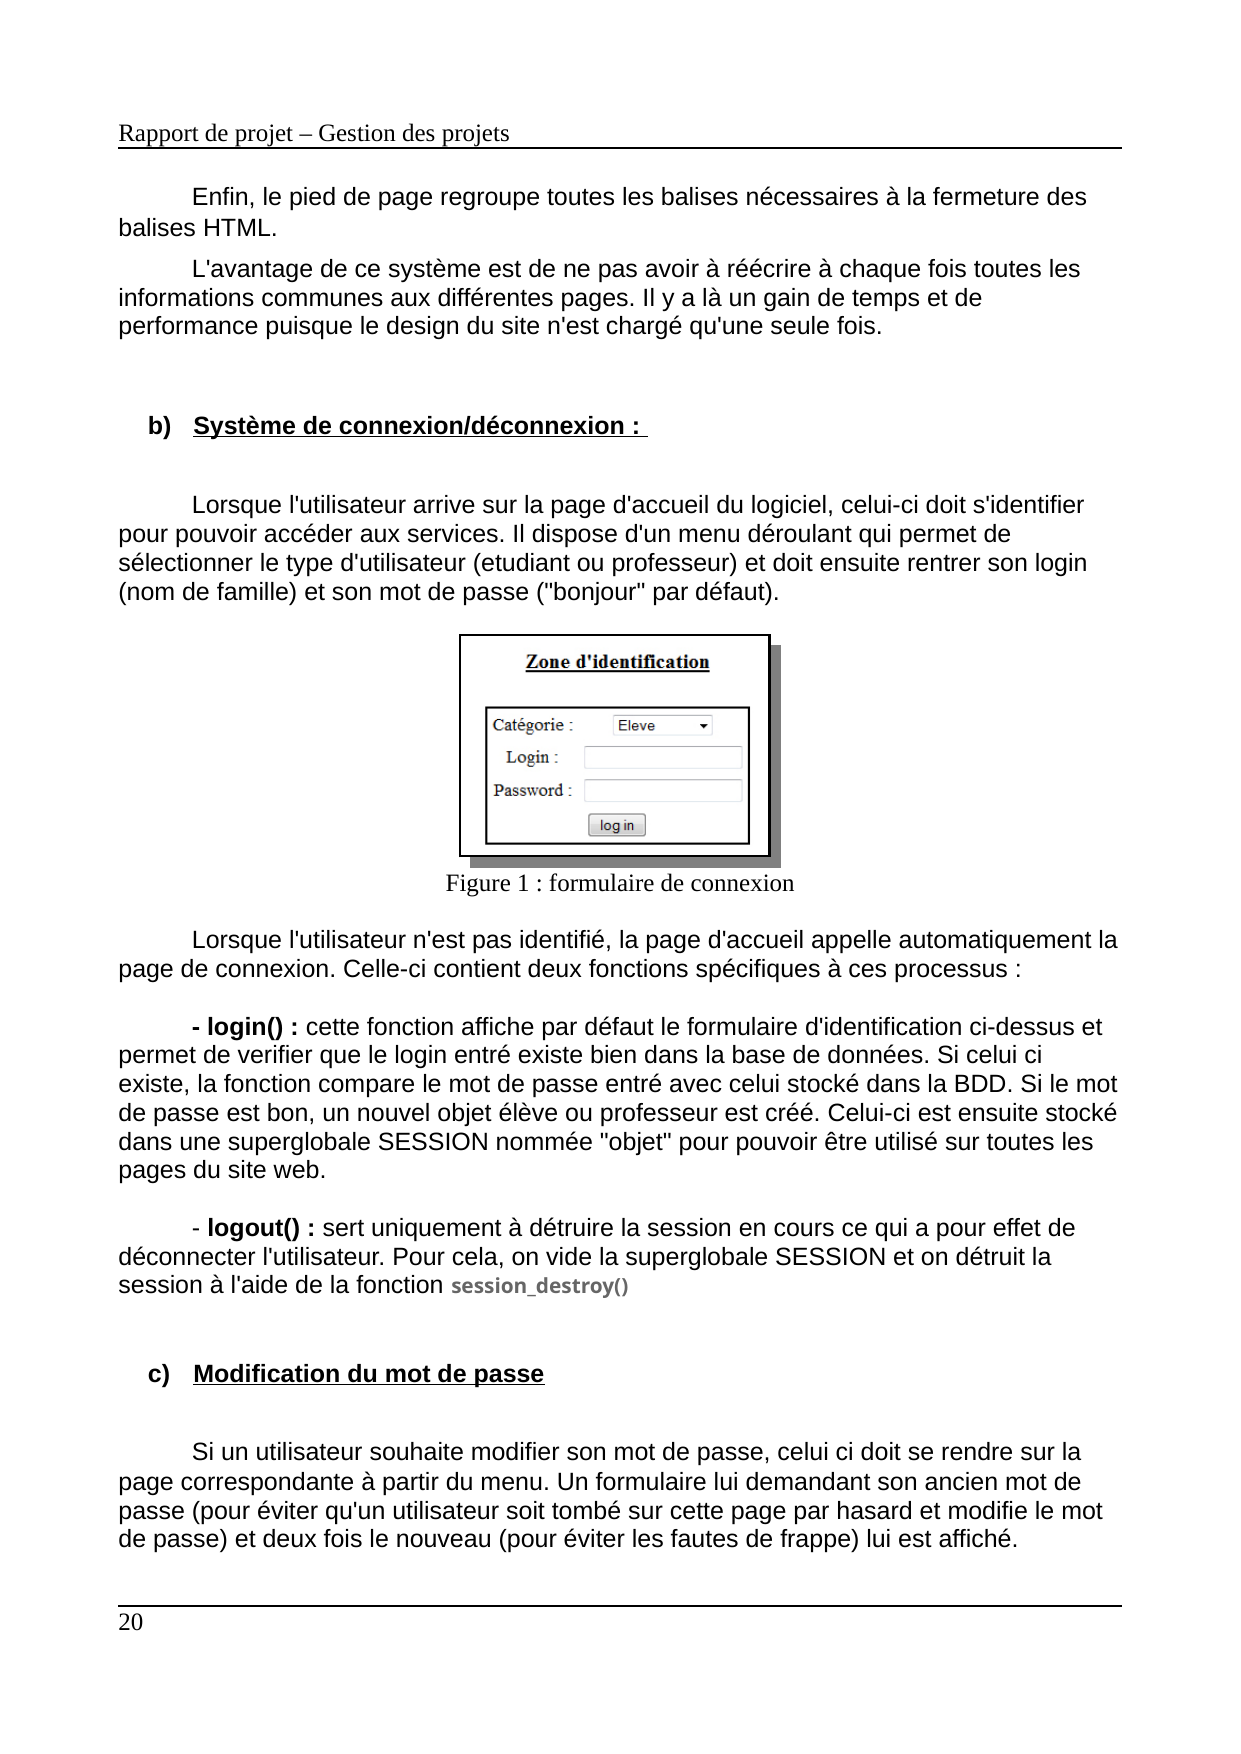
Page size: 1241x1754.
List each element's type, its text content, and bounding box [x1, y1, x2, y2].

text Figure 1 : formulaire de connexion [118, 634, 1122, 897]
text - logout() : sert uniquement à détruire la session en cours ce qui a pour effet de déconnecter l'utilisateur. Pour cela, on vide la superglobale SESSION et on détruit la session à l'aide de la fonction session_destroy() [118, 1213, 1122, 1300]
text Lorsque l'utilisateur arrive sur la page d'accueil du logiciel, celui-ci doit s'identifier pour pouvoir accéder aux services. Il dispose d'un menu déroulant qui permet de sélectionner le type d'utilisateur (etudiant ou professeur) et doit ensuite rentrer son login (nom de famille) et son mot de passe ("bonjour" par défaut). [118, 486, 1122, 606]
text Enfin, le pied de page regroupe toutes les balises nécessaires à la fermeture des balises HTML. [118, 178, 1122, 241]
picture [464, 639, 766, 853]
text L'avantage de ce système est de ne pas avoir à réécrire à chaque fois toutes les informations communes aux différentes pages. Il y a là un gain de temps et de performance puisque le design du site n'est chargé qu'une seule fois. [118, 254, 1122, 340]
text Lorsque l'utilisateur n'est pas identifié, la page d'accueil appelle automatiquement la page de connexion. Celle-ci contient deux fonctions spécifiques à ces processus : [118, 925, 1122, 983]
subtitle Système de connexion/déconnexion : [122, 411, 1122, 440]
text - login() : cette fonction affiche par défaut le formulaire d'identification ci-dessus et permet de verifier que le login entré existe bien dans la base de données. Si celui ci existe, la fonction compare le mot de passe entré avec celui stocké dans la BDD. Si le mot de passe est bon, un nouvel objet élève ou professeur est créé. Celui-ci est ensuite stocké dans une superglobale SESSION nommée "objet" pour pouvoir être utilisé sur toutes les pages du site web. [118, 1012, 1122, 1184]
text Si un utilisateur souhaite modifier son mot de passe, celui ci doit se rendre sur la page correspondante à partir du menu. Un formulaire lui demandant son ancien mot de passe (pour éviter qu'un utilisateur soit tombé sur cette page par hasard et modifie le mot de passe) et deux fois le nouveau (pour éviter les fautes de frappe) lui est affiché. [118, 1433, 1122, 1553]
subtitle Modification du mot de passe [122, 1359, 1122, 1387]
